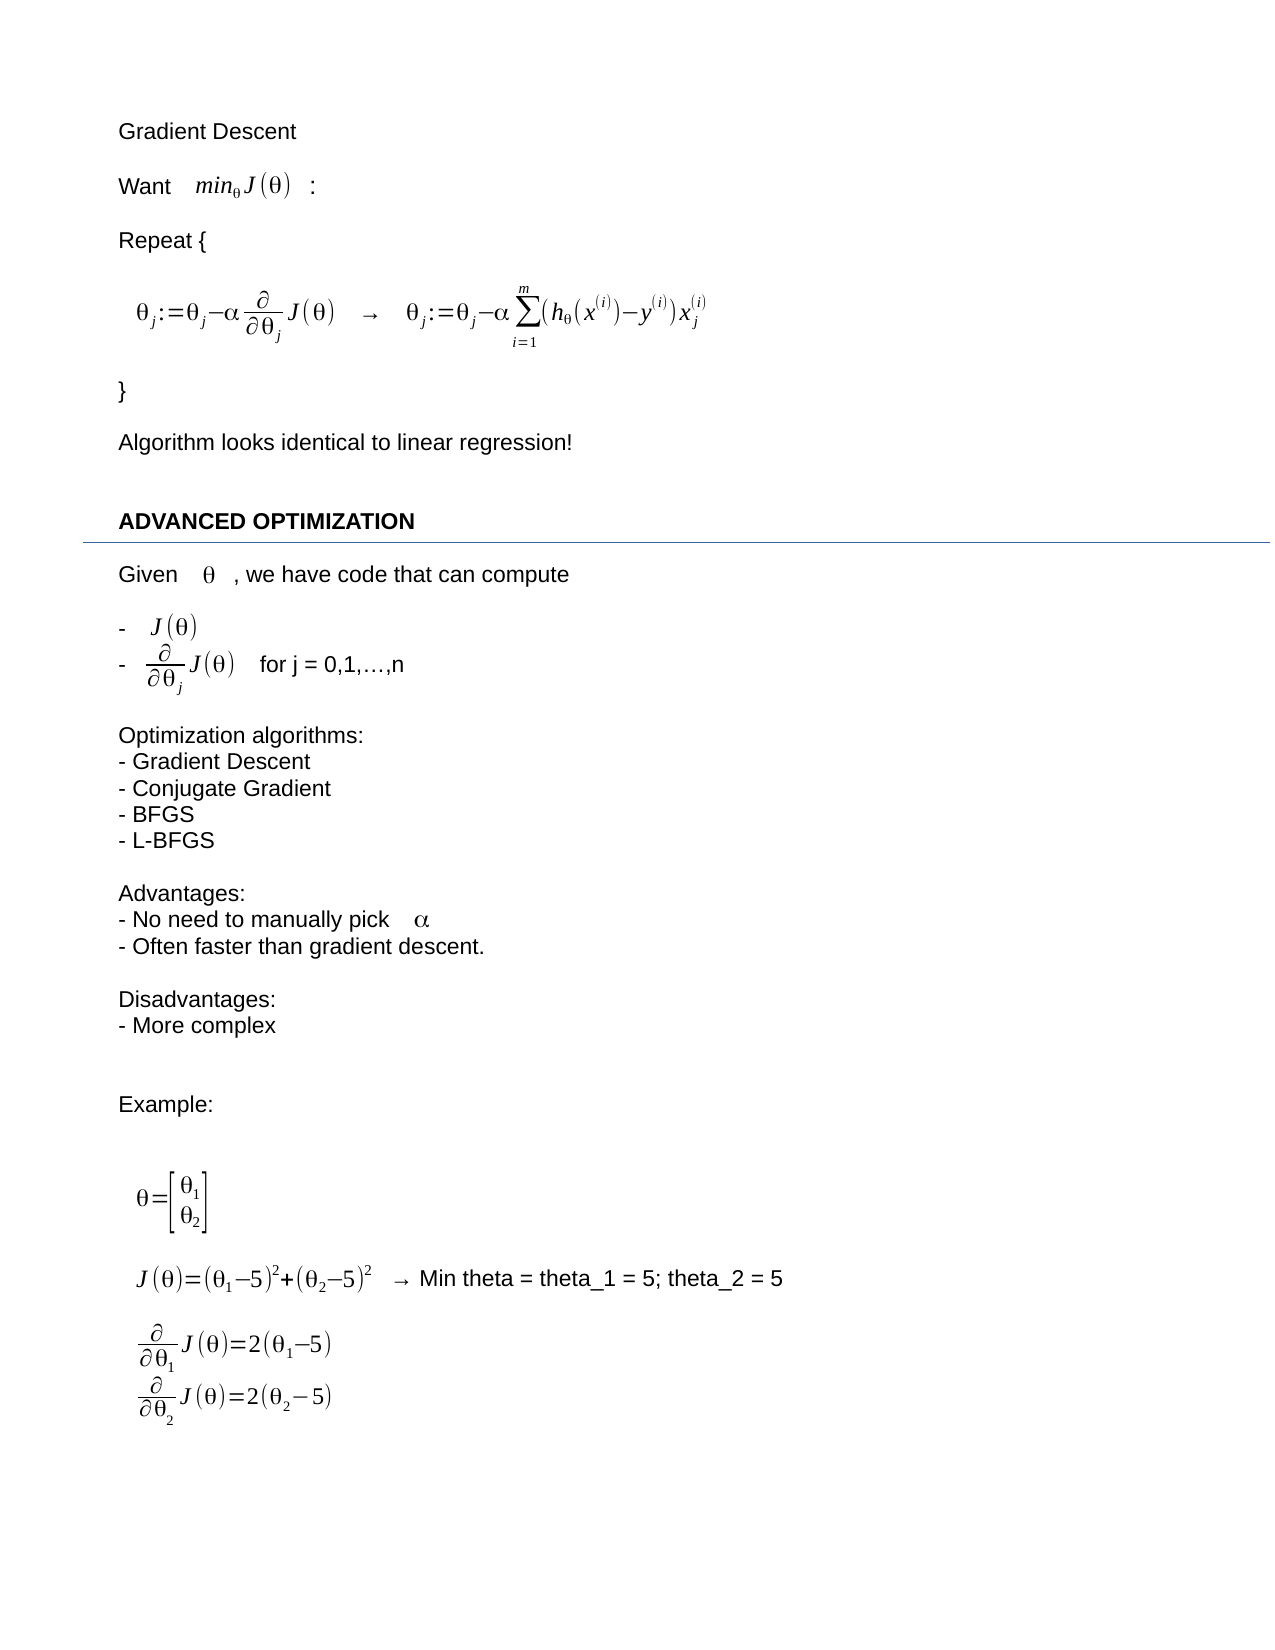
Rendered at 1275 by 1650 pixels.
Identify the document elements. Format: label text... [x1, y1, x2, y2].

text - [118, 614, 1157, 642]
text Repeat { [118, 227, 1157, 253]
text → [118, 280, 1157, 350]
text - for j = 0,1,…,n [118, 642, 1157, 696]
text - No need to manually pick [118, 906, 1157, 933]
text - More complex [118, 1012, 1157, 1038]
text Disadvantages: [118, 986, 1157, 1012]
text - Gradient Descent [118, 748, 1157, 775]
text Algorithm looks identical to linear regression! [118, 429, 1157, 456]
text ADVANCED OPTIMIZATION [118, 508, 1157, 535]
text - Conjugate Gradient [118, 775, 1157, 801]
text - BFGS [118, 801, 1157, 827]
text Advantages: [118, 880, 1157, 906]
text Gradient Descent [118, 118, 1157, 144]
text - L-BFGS [118, 827, 1157, 854]
text → Min theta = theta_1 = 5; theta_2 = 5 [118, 1261, 1157, 1296]
text Given , we have code that can compute [118, 561, 1157, 587]
text - Often faster than gradient descent. [118, 933, 1157, 959]
text Example: [118, 1091, 1157, 1117]
text } [118, 377, 1157, 403]
text Want : [118, 171, 1157, 201]
text Optimization algorithms: [118, 722, 1157, 748]
